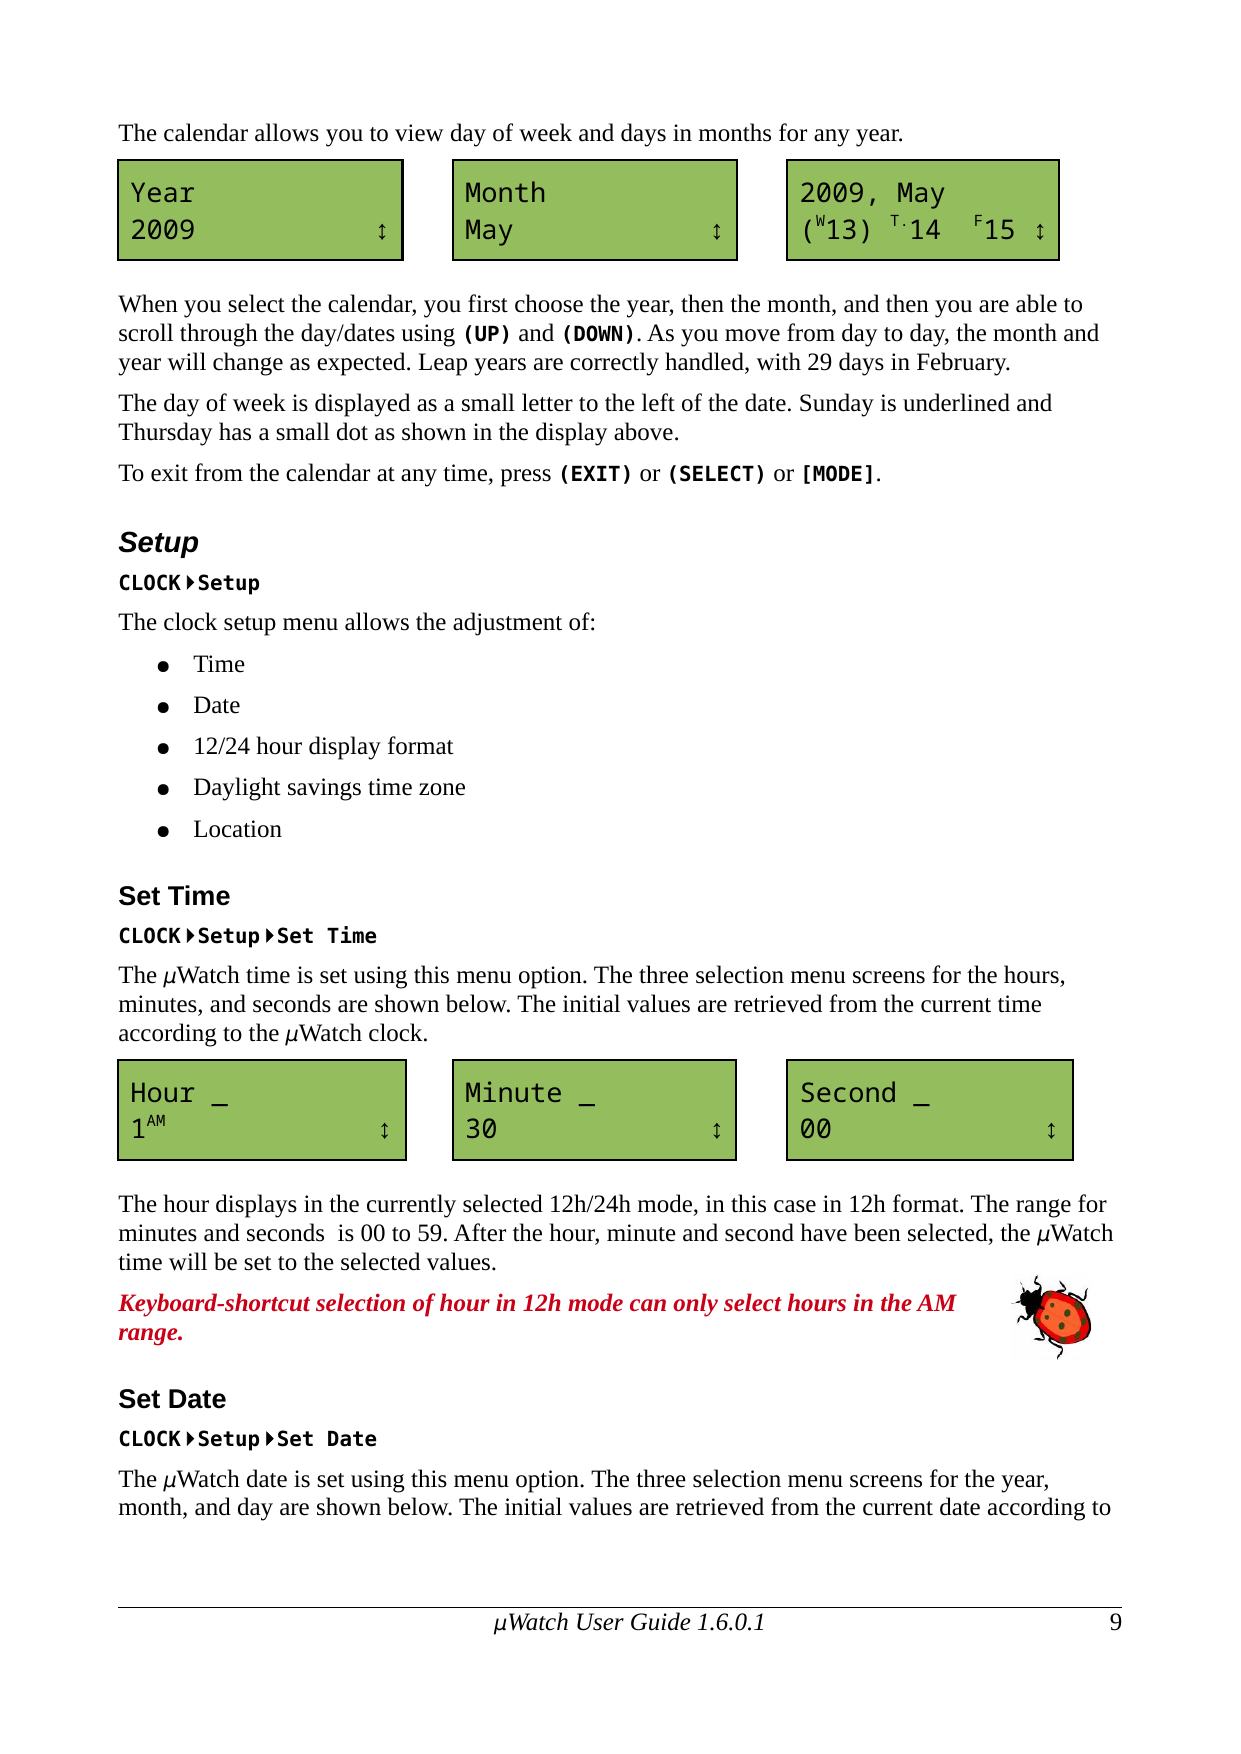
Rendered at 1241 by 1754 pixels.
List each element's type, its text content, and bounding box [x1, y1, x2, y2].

text When you select the calendar, you first choose the year, then the month, and then you are able to scroll through the day/dates using (UP) and (DOWN). As you move from day to day, the month and year will change as expected. Leap years are correctly handled, with 29 days in February. [118, 289, 1122, 376]
text The hour displays in the currently selected 12h/24h mode, in this case in 12h format. The range for minutes and seconds is 00 to 59. After the hour, minute and second have been selected, the μWatch time will be set to the selected values. [118, 1189, 1122, 1276]
subtitle Set Time [118, 880, 1122, 911]
text Keyboard-shortcut selection of hour in 12h mode can only select hours in the AM range. [118, 1288, 1010, 1346]
list Date [156, 690, 1122, 719]
list Daylight savings time zone [156, 772, 1122, 801]
table_header Minute _ 30 ↕ [454, 1061, 735, 1158]
text CLOCKSetupSet Date [118, 1427, 1122, 1451]
subtitle Setup [118, 524, 1122, 558]
text The μWatch time is set using this menu option. The three selection menu screens for the hours, minutes, and seconds are shown below. The initial values are retrieved from the current time according to the μWatch clock. [118, 960, 1122, 1047]
table_header Hour _ 1AM ↕ [119, 1061, 405, 1158]
text CLOCKSetup [118, 571, 1122, 595]
table_header Second _ 00 ↕ [788, 1061, 1072, 1158]
text To exit from the calendar at any time, press (EXIT) or (SELECT) or [MODE]. [118, 458, 1122, 487]
picture [1010, 1274, 1092, 1360]
text The calendar allows you to view day of week and days in months for any year. [118, 118, 1122, 147]
table_header Year 2009 ↕ [119, 161, 401, 259]
table_header 2009, May (W13) T.14 F15 ↕ [788, 161, 1058, 259]
table_header Month May ↕ [454, 161, 736, 259]
text The clock setup menu allows the adjustment of: [118, 607, 1122, 636]
list 12/24 hour display format [156, 731, 1122, 760]
list Time [156, 649, 1122, 677]
text [1092, 1288, 1122, 1346]
text CLOCKSetupSet Time [118, 924, 1122, 948]
text The day of week is displayed as a small letter to the left of the date. Sunday is underlined and Thursday has a small dot as shown in the display above. [118, 388, 1122, 446]
subtitle Set Date [118, 1383, 1122, 1414]
list Location [156, 814, 1122, 842]
text The μWatch date is set using this menu option. The three selection menu screens for the year, month, and day are shown below. The initial values are retrieved from the current date according to [118, 1464, 1122, 1521]
